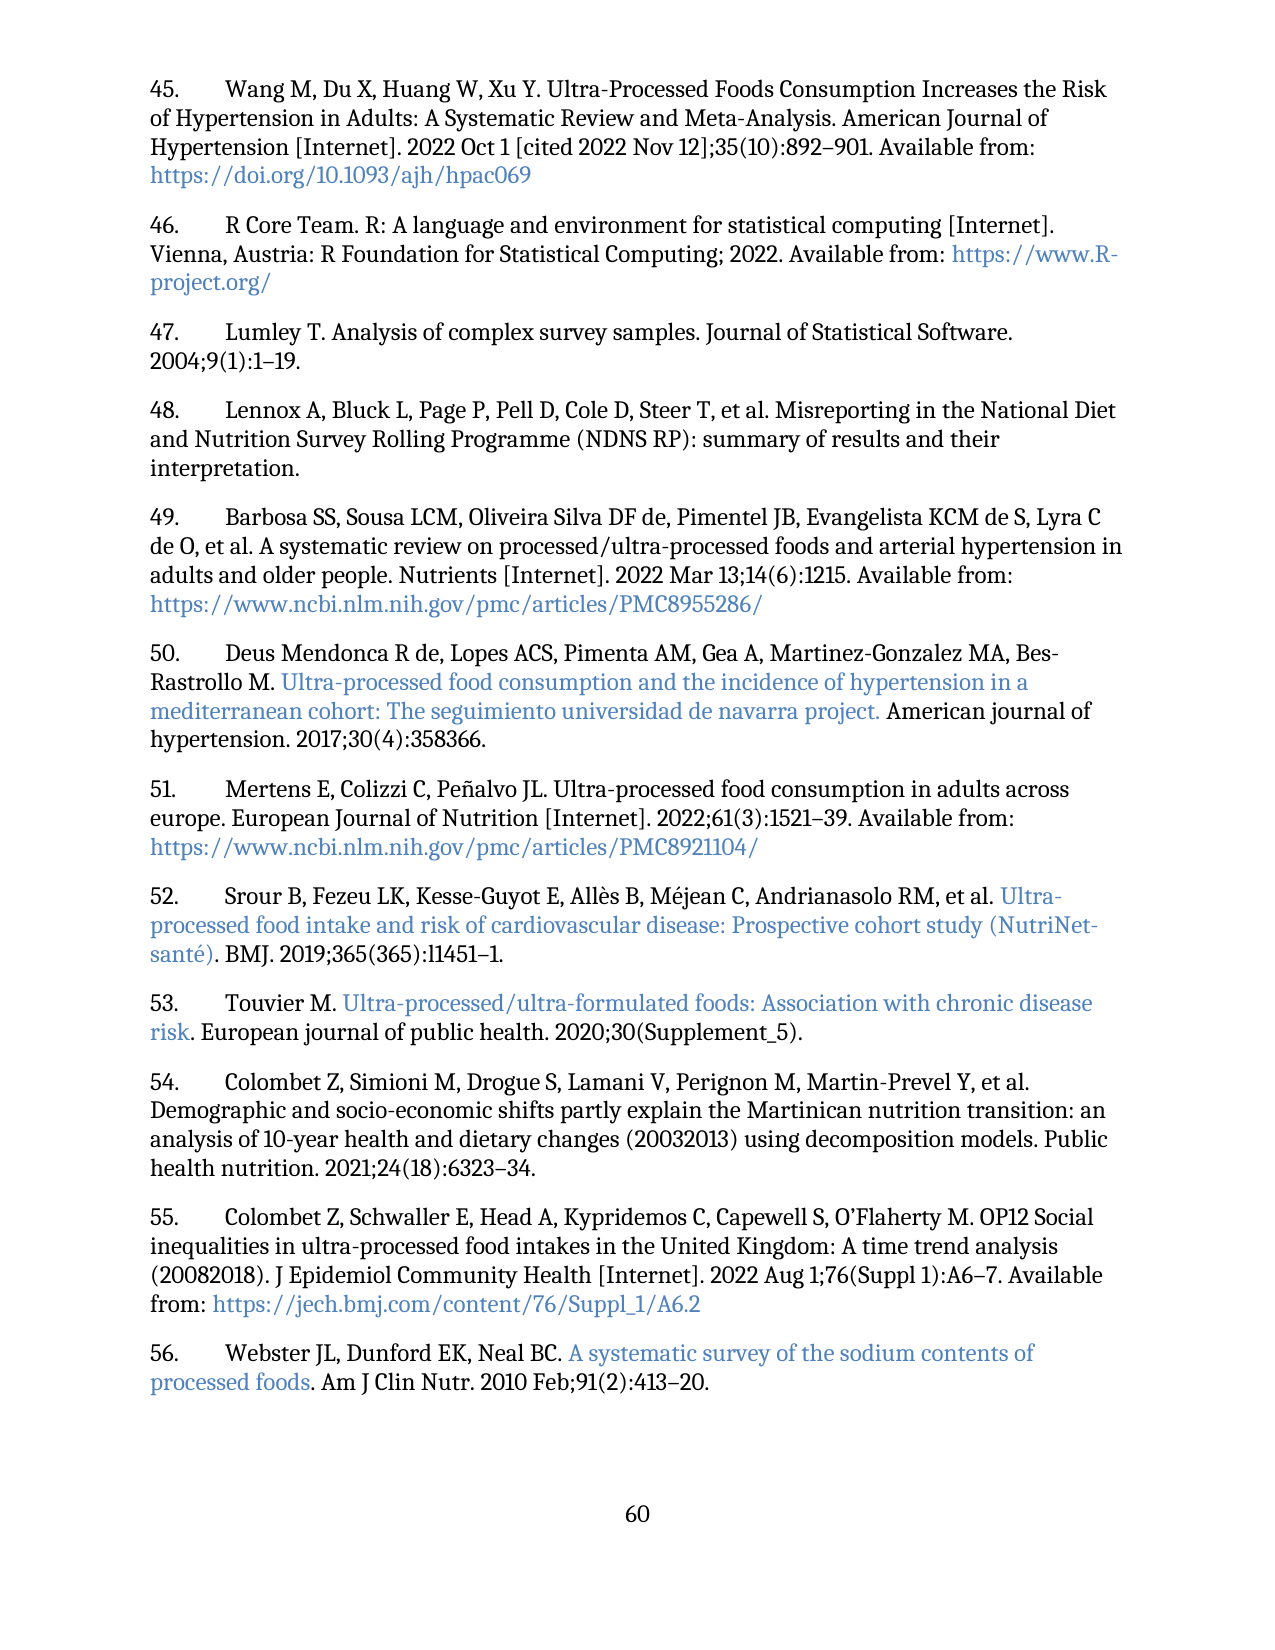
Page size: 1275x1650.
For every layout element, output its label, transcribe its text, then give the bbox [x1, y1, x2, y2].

text 53. Touvier M. Ultra-processed/ultra-formulated foods: Association with chronic disease risk. European journal of public health. 2020;30(Supplement_5). [150, 989, 1125, 1047]
text 48. Lennox A, Bluck L, Page P, Pell D, Cole D, Steer T, et al. Misreporting in the National Diet and Nutrition Survey Rolling Programme (NDNS RP): summary of results and their interpretation. [150, 396, 1125, 482]
text 55. Colombet Z, Schwaller E, Head A, Kypridemos C, Capewell S, O’Flaherty M. OP12 Social inequalities in ultra-processed food intakes in the United Kingdom: A time trend analysis (20082018). J Epidemiol Community Health [Internet]. 2022 Aug 1;76(Suppl 1):A6–7. Available from: https://jech.bmj.com/content/76/Suppl_1/A6.2 [150, 1203, 1125, 1318]
text 50. Deus Mendonca R de, Lopes ACS, Pimenta AM, Gea A, Martinez-Gonzalez MA, Bes-Rastrollo M. Ultra-processed food consumption and the incidence of hypertension in a mediterranean cohort: The seguimiento universidad de navarra project. American journal of hypertension. 2017;30(4):358366. [150, 639, 1125, 754]
text 54. Colombet Z, Simioni M, Drogue S, Lamani V, Perignon M, Martin-Prevel Y, et al. Demographic and socio-economic shifts partly explain the Martinican nutrition transition: an analysis of 10-year health and dietary changes (20032013) using decomposition models. Public health nutrition. 2021;24(18):6323–34. [150, 1067, 1125, 1182]
text 49. Barbosa SS, Sousa LCM, Oliveira Silva DF de, Pimentel JB, Evangelista KCM de S, Lyra C de O, et al. A systematic review on processed/ultra-processed foods and arterial hypertension in adults and older people. Nutrients [Internet]. 2022 Mar 13;14(6):1215. Available from: https://www.ncbi.nlm.nih.gov/pmc/articles/PMC8955286/ [150, 503, 1125, 618]
text 51. Mertens E, Colizzi C, Peñalvo JL. Ultra-processed food consumption in adults across europe. European Journal of Nutrition [Internet]. 2022;61(3):1521–39. Available from: https://www.ncbi.nlm.nih.gov/pmc/articles/PMC8921104/ [150, 775, 1125, 861]
text 45. Wang M, Du X, Huang W, Xu Y. Ultra-Processed Foods Consumption Increases the Risk of Hypertension in Adults: A Systematic Review and Meta-Analysis. American Journal of Hypertension [Internet]. 2022 Oct 1 [cited 2022 Nov 12];35(10):892–901. Available from: https://doi.org/10.1093/ajh/hpac069 [150, 75, 1125, 190]
text 52. Srour B, Fezeu LK, Kesse-Guyot E, Allès B, Méjean C, Andrianasolo RM, et al. Ultra-processed food intake and risk of cardiovascular disease: Prospective cohort study (NutriNet-santé). BMJ. 2019;365(365):l1451–1. [150, 882, 1125, 968]
text 47. Lumley T. Analysis of complex survey samples. Journal of Statistical Software. 2004;9(1):1–19. [150, 318, 1125, 375]
text 56. Webster JL, Dunford EK, Neal BC. A systematic survey of the sodium contents of processed foods. Am J Clin Nutr. 2010 Feb;91(2):413–20. [150, 1339, 1125, 1397]
text 46. R Core Team. R: A language and environment for statistical computing [Internet]. Vienna, Austria: R Foundation for Statistical Computing; 2022. Available from: https://www.R-project.org/ [150, 211, 1125, 297]
